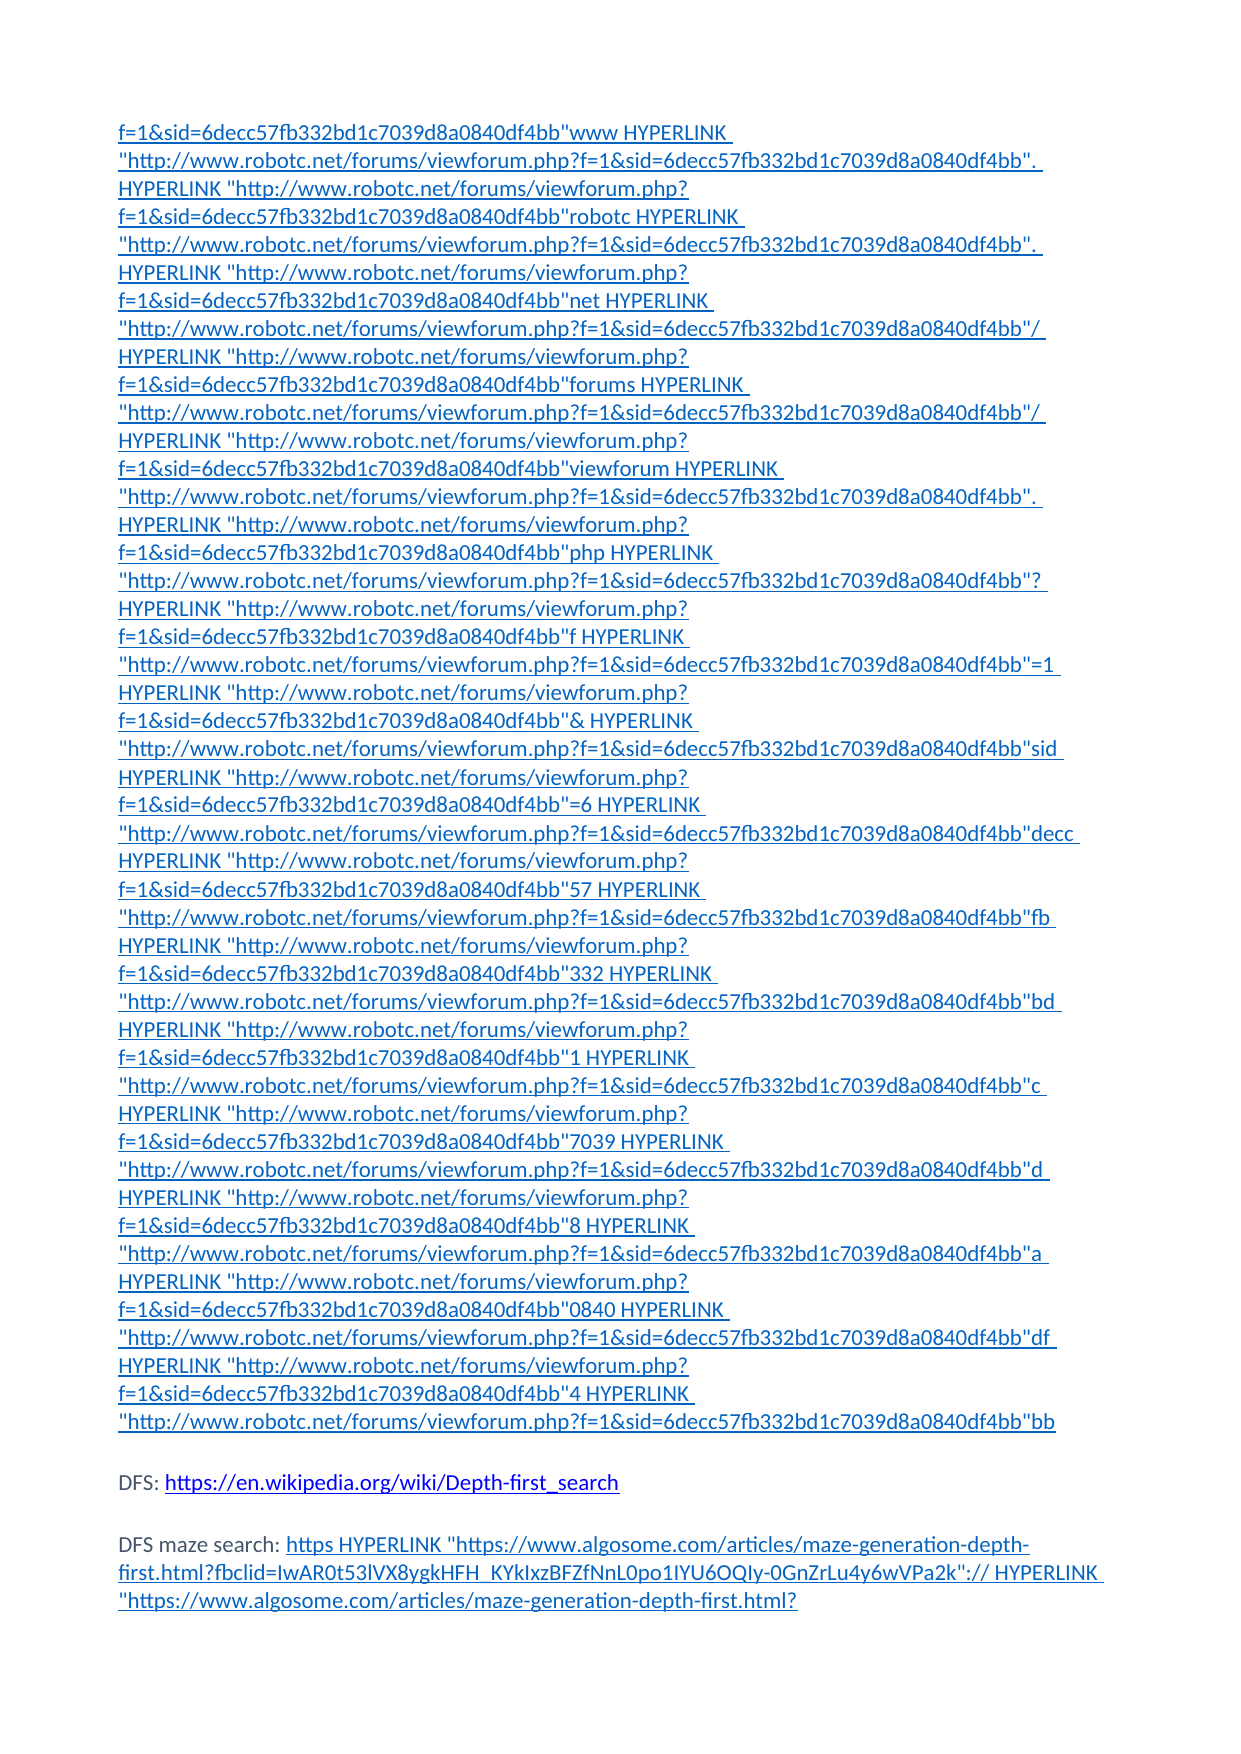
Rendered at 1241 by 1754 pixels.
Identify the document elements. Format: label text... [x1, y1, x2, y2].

text DFS: https://en.wikipedia.org/wiki/Depth-first_search [118, 1468, 1122, 1496]
text DFS maze search: https HYPERLINK "https://www.algosome.com/articles/maze-generation-depth-first.html?fbclid=IwAR0t53lVX8ygkHFH_KYkIxzBFZfNnL0po1IYU6OQIy-0GnZrLu4y6wVPa2k":// HYPERLINK "https://www.algosome.com/articles/maze-generation-depth-first.html? [118, 1530, 1122, 1614]
text f=1&sid=6decc57fb332bd1c7039d8a0840df4bb"www HYPERLINK "http://www.robotc.net/forums/viewforum.php?f=1&sid=6decc57fb332bd1c7039d8a0840df4bb". HYPERLINK "http://www.robotc.net/forums/viewforum.php?f=1&sid=6decc57fb332bd1c7039d8a0840df4bb"robotc HYPERLINK "http://www.robotc.net/forums/viewforum.php?f=1&sid=6decc57fb332bd1c7039d8a0840df4bb". HYPERLINK "http://www.robotc.net/forums/viewforum.php?f=1&sid=6decc57fb332bd1c7039d8a0840df4bb"net HYPERLINK "http://www.robotc.net/forums/viewforum.php?f=1&sid=6decc57fb332bd1c7039d8a0840df4bb"/ HYPERLINK "http://www.robotc.net/forums/viewforum.php?f=1&sid=6decc57fb332bd1c7039d8a0840df4bb"forums HYPERLINK "http://www.robotc.net/forums/viewforum.php?f=1&sid=6decc57fb332bd1c7039d8a0840df4bb"/ HYPERLINK "http://www.robotc.net/forums/viewforum.php?f=1&sid=6decc57fb332bd1c7039d8a0840df4bb"viewforum HYPERLINK "http://www.robotc.net/forums/viewforum.php?f=1&sid=6decc57fb332bd1c7039d8a0840df4bb". HYPERLINK "http://www.robotc.net/forums/viewforum.php?f=1&sid=6decc57fb332bd1c7039d8a0840df4bb"php HYPERLINK "http://www.robotc.net/forums/viewforum.php?f=1&sid=6decc57fb332bd1c7039d8a0840df4bb"? HYPERLINK "http://www.robotc.net/forums/viewforum.php?f=1&sid=6decc57fb332bd1c7039d8a0840df4bb"f HYPERLINK "http://www.robotc.net/forums/viewforum.php?f=1&sid=6decc57fb332bd1c7039d8a0840df4bb"=1 HYPERLINK "http://www.robotc.net/forums/viewforum.php?f=1&sid=6decc57fb332bd1c7039d8a0840df4bb"& HYPERLINK "http://www.robotc.net/forums/viewforum.php?f=1&sid=6decc57fb332bd1c7039d8a0840df4bb"sid HYPERLINK "http://www.robotc.net/forums/viewforum.php?f=1&sid=6decc57fb332bd1c7039d8a0840df4bb"=6 HYPERLINK "http://www.robotc.net/forums/viewforum.php?f=1&sid=6decc57fb332bd1c7039d8a0840df4bb"decc HYPERLINK "http://www.robotc.net/forums/viewforum.php?f=1&sid=6decc57fb332bd1c7039d8a0840df4bb"57 HYPERLINK "http://www.robotc.net/forums/viewforum.php?f=1&sid=6decc57fb332bd1c7039d8a0840df4bb"fb HYPERLINK "http://www.robotc.net/forums/viewforum.php?f=1&sid=6decc57fb332bd1c7039d8a0840df4bb"332 HYPERLINK "http://www.robotc.net/forums/viewforum.php?f=1&sid=6decc57fb332bd1c7039d8a0840df4bb"bd HYPERLINK "http://www.robotc.net/forums/viewforum.php?f=1&sid=6decc57fb332bd1c7039d8a0840df4bb"1 HYPERLINK "http://www.robotc.net/forums/viewforum.php?f=1&sid=6decc57fb332bd1c7039d8a0840df4bb"c HYPERLINK "http://www.robotc.net/forums/viewforum.php?f=1&sid=6decc57fb332bd1c7039d8a0840df4bb"7039 HYPERLINK "http://www.robotc.net/forums/viewforum.php?f=1&sid=6decc57fb332bd1c7039d8a0840df4bb"d HYPERLINK "http://www.robotc.net/forums/viewforum.php?f=1&sid=6decc57fb332bd1c7039d8a0840df4bb"8 HYPERLINK "http://www.robotc.net/forums/viewforum.php?f=1&sid=6decc57fb332bd1c7039d8a0840df4bb"a HYPERLINK "http://www.robotc.net/forums/viewforum.php?f=1&sid=6decc57fb332bd1c7039d8a0840df4bb"0840 HYPERLINK "http://www.robotc.net/forums/viewforum.php?f=1&sid=6decc57fb332bd1c7039d8a0840df4bb"df HYPERLINK "http://www.robotc.net/forums/viewforum.php?f=1&sid=6decc57fb332bd1c7039d8a0840df4bb"4 HYPERLINK "http://www.robotc.net/forums/viewforum.php?f=1&sid=6decc57fb332bd1c7039d8a0840df4bb"bb [118, 118, 1122, 1435]
